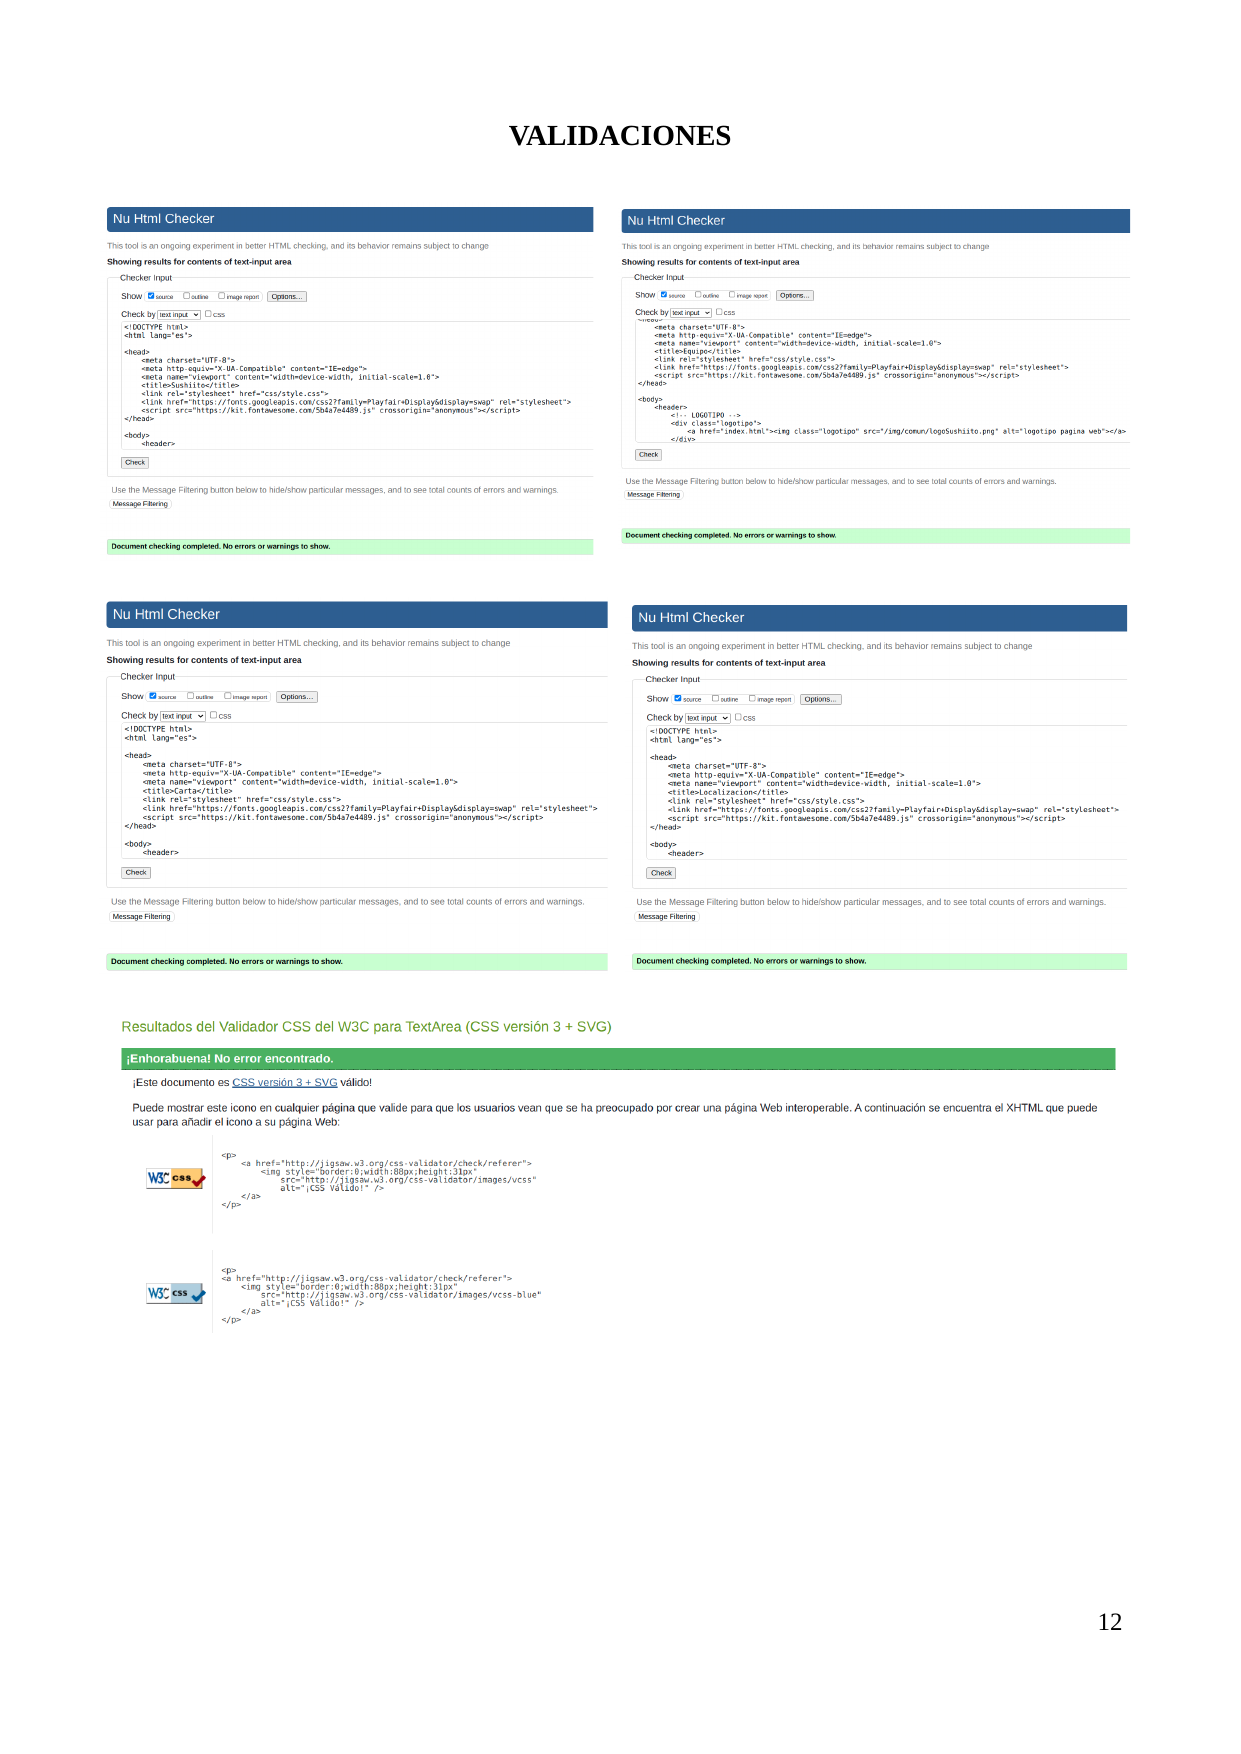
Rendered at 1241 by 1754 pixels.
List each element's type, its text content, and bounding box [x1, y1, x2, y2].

picture [114, 1013, 1119, 1333]
picture [624, 601, 1128, 972]
text VALIDACIONES [118, 118, 1122, 152]
picture [99, 597, 608, 974]
picture [617, 205, 1131, 549]
picture [100, 202, 594, 561]
